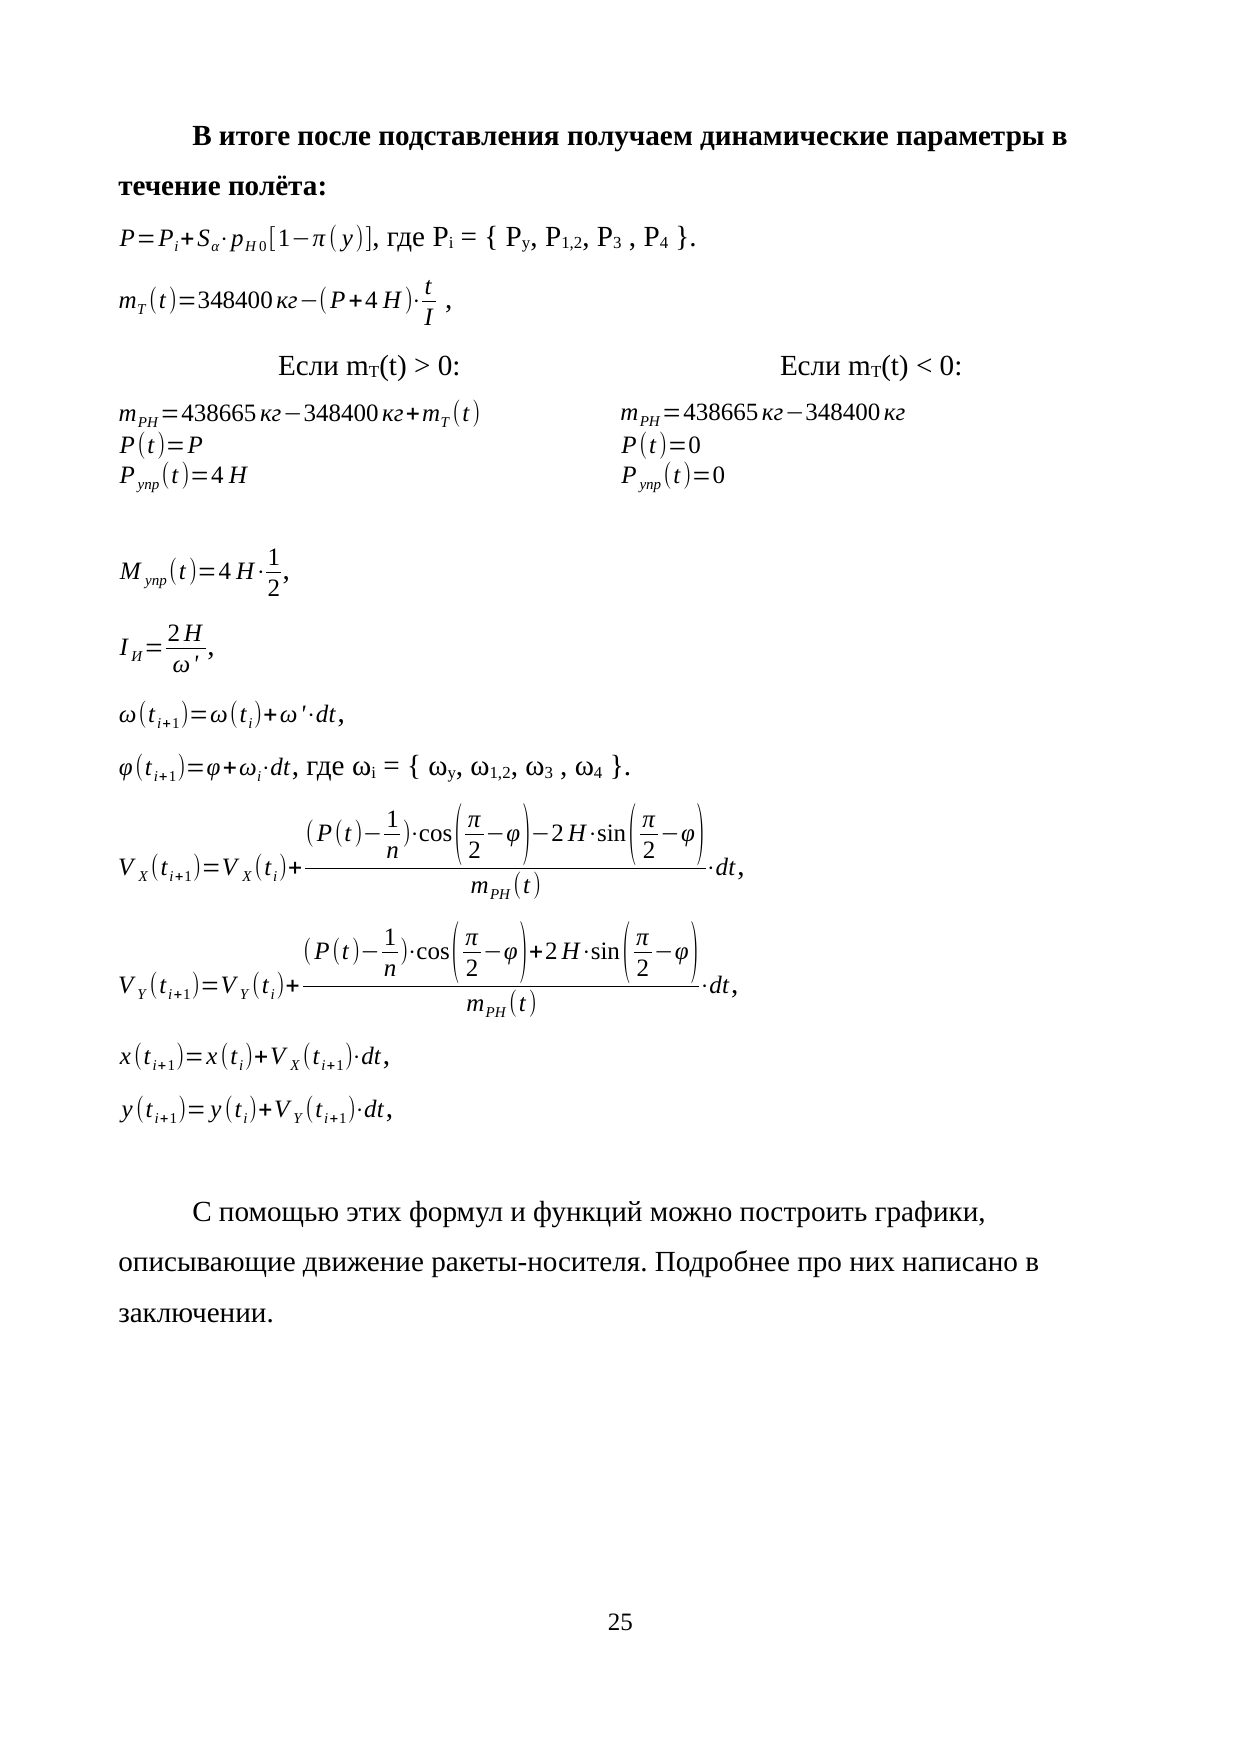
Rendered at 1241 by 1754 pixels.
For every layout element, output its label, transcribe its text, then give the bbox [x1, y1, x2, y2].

text , где Pi = { Pу, P1,2, P3 , P4 }. [118, 219, 1122, 255]
table_cell [620, 398, 1122, 430]
table_cell [118, 461, 620, 493]
text , [118, 919, 1122, 1021]
text , [118, 619, 1122, 678]
table_header Если mT(t) > 0: [118, 348, 620, 398]
text , [118, 543, 1122, 602]
table_cell [620, 461, 1122, 493]
text , [118, 1037, 1122, 1074]
text , где ωi = { ωу, ω1,2, ω3 , ω4 }. [118, 748, 1122, 785]
text , [118, 695, 1122, 731]
table_cell [620, 430, 1122, 461]
text С помощью этих формул и функций можно построить графики, описывающие движение ракеты-носителя. Подробнее про них написано в заключении. [118, 1194, 1122, 1328]
text В итоге после подставления получаем динамические параметры в течение полёта: [118, 118, 1122, 202]
table_cell [118, 398, 620, 430]
table_header Если mT(t) < 0: [620, 348, 1122, 398]
text , [118, 272, 1122, 331]
text , [118, 801, 1122, 903]
table_cell [118, 430, 620, 461]
text , [118, 1091, 1122, 1127]
